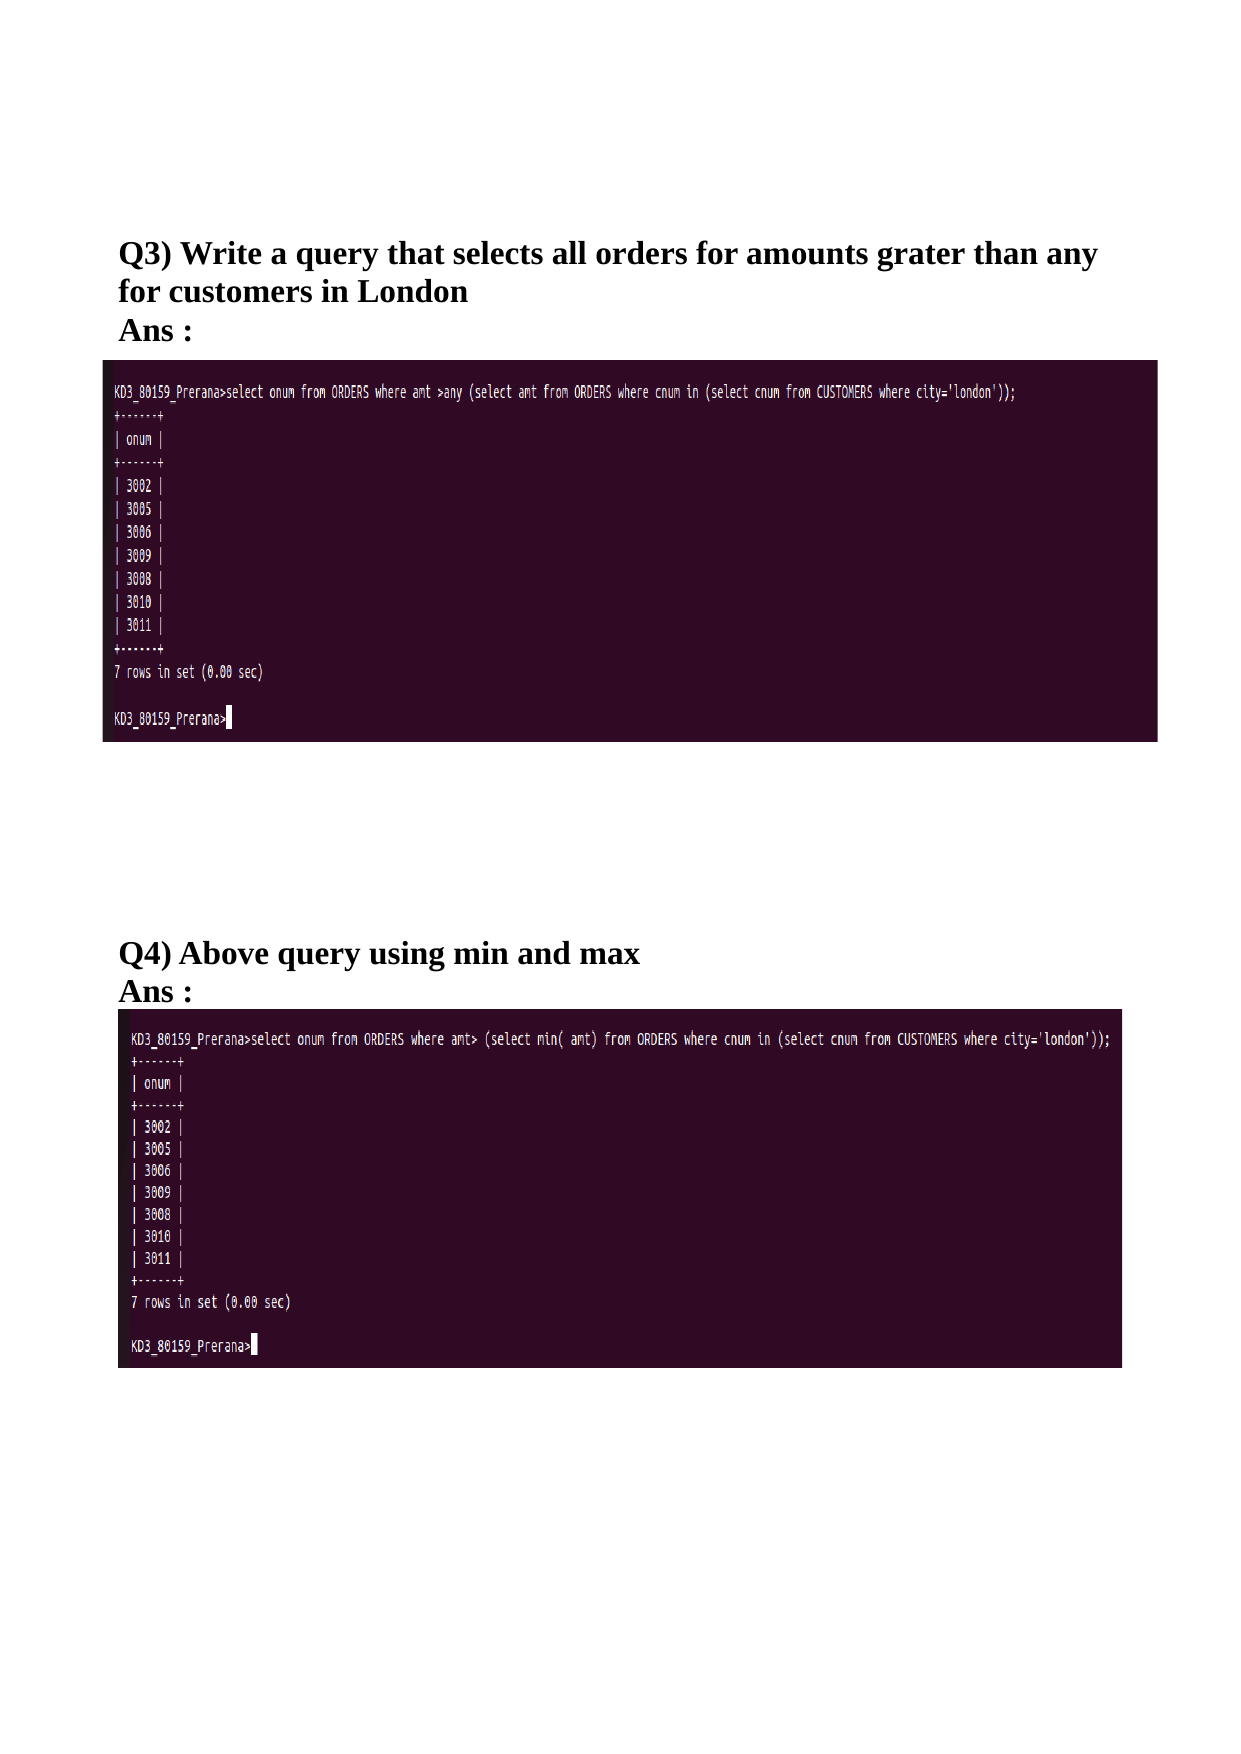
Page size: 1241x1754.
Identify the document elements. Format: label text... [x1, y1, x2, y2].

picture [118, 1009, 1123, 1368]
text Q4) Above query using min and max [118, 933, 1122, 971]
picture [102, 360, 1158, 742]
text Ans : [118, 310, 1122, 348]
text Q3) Write a query that selects all orders for amounts grater than any for customers in London [118, 233, 1122, 310]
text Ans : [118, 971, 1122, 1009]
